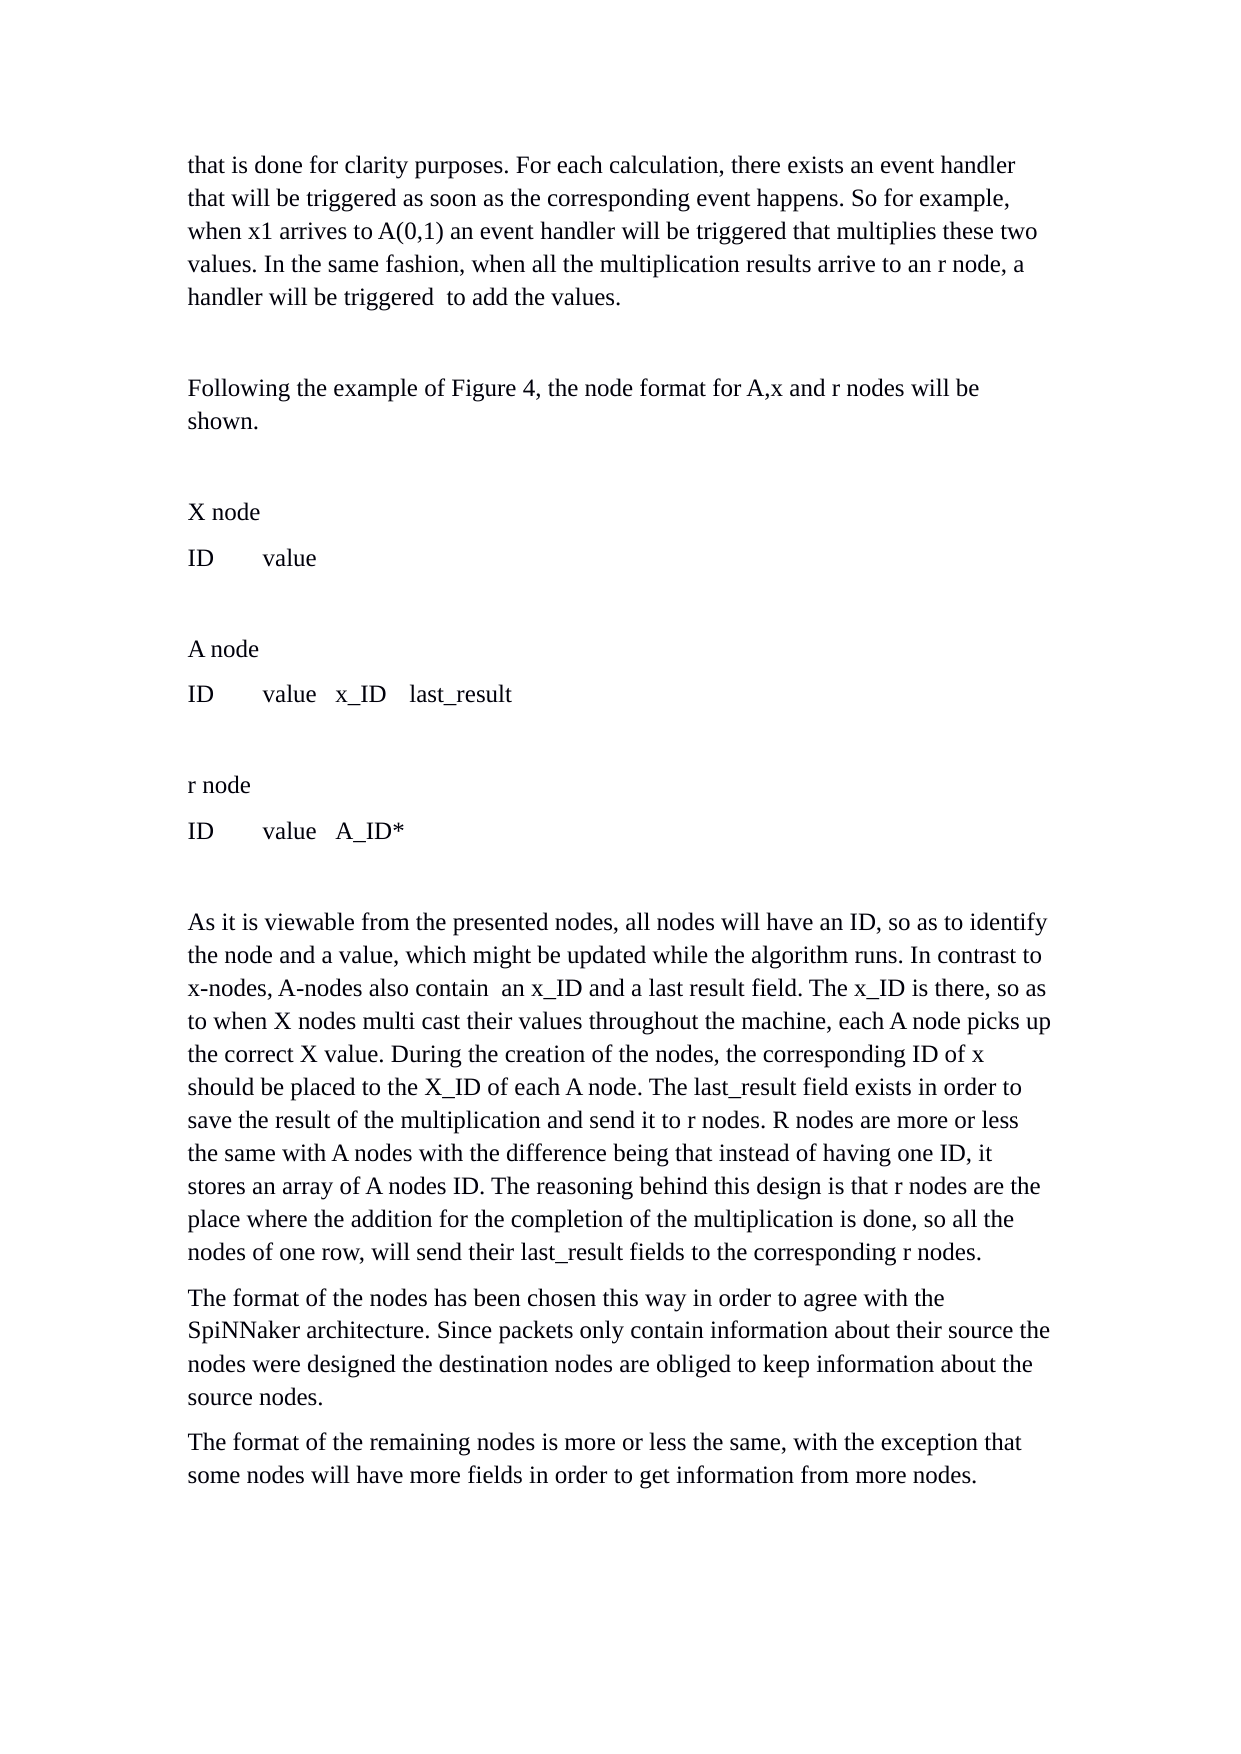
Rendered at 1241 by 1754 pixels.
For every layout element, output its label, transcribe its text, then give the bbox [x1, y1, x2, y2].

text The format of the nodes has been chosen this way in order to agree with the SpiNNaker architecture. Since packets only contain information about their source the nodes were designed the destination nodes are obliged to keep information about the source nodes. [187, 1283, 1053, 1410]
text A node [187, 634, 1053, 662]
text ID value A_ID* [187, 816, 1053, 844]
text As it is viewable from the presented nodes, all nodes will have an ID, so as to identify the node and a value, which might be updated while the algorithm runs. In contrast to x-nodes, A-nodes also contain an x_ID and a last result field. The x_ID is there, so as to when X nodes multi cast their values throughout the machine, each A node picks up the correct X value. During the creation of the nodes, the corresponding ID of x should be placed to the X_ID of each A node. The last_result field exists in order to save the result of the multiplication and send it to r nodes. R nodes are more or less the same with A nodes with the difference being that instead of having one ID, it stores an array of A nodes ID. The reasoning behind this design is that r nodes are the place where the addition for the completion of the multiplication is done, so all the nodes of one row, will send their last_result fields to the corresponding r nodes. [187, 907, 1053, 1266]
text X node [187, 497, 1053, 526]
text Following the example of Figure 4, the node format for A,x and r nodes will be shown. [187, 373, 1053, 435]
text that is done for clarity purposes. For each calculation, there exists an event handler that will be triggered as soon as the corresponding event happens. So for example, when x1 arrives to A(0,1) an event handler will be triggered that multiplies these two values. In the same fashion, when all the multiplication results arrive to an r node, a handler will be triggered to add the values. [187, 150, 1053, 311]
text The format of the remaining nodes is more or less the same, with the exception that some nodes will have more fields in order to get information from more nodes. [187, 1427, 1053, 1489]
text ID value x_ID last_result [187, 679, 1053, 708]
text ID value [187, 543, 1053, 571]
text r node [187, 770, 1053, 799]
